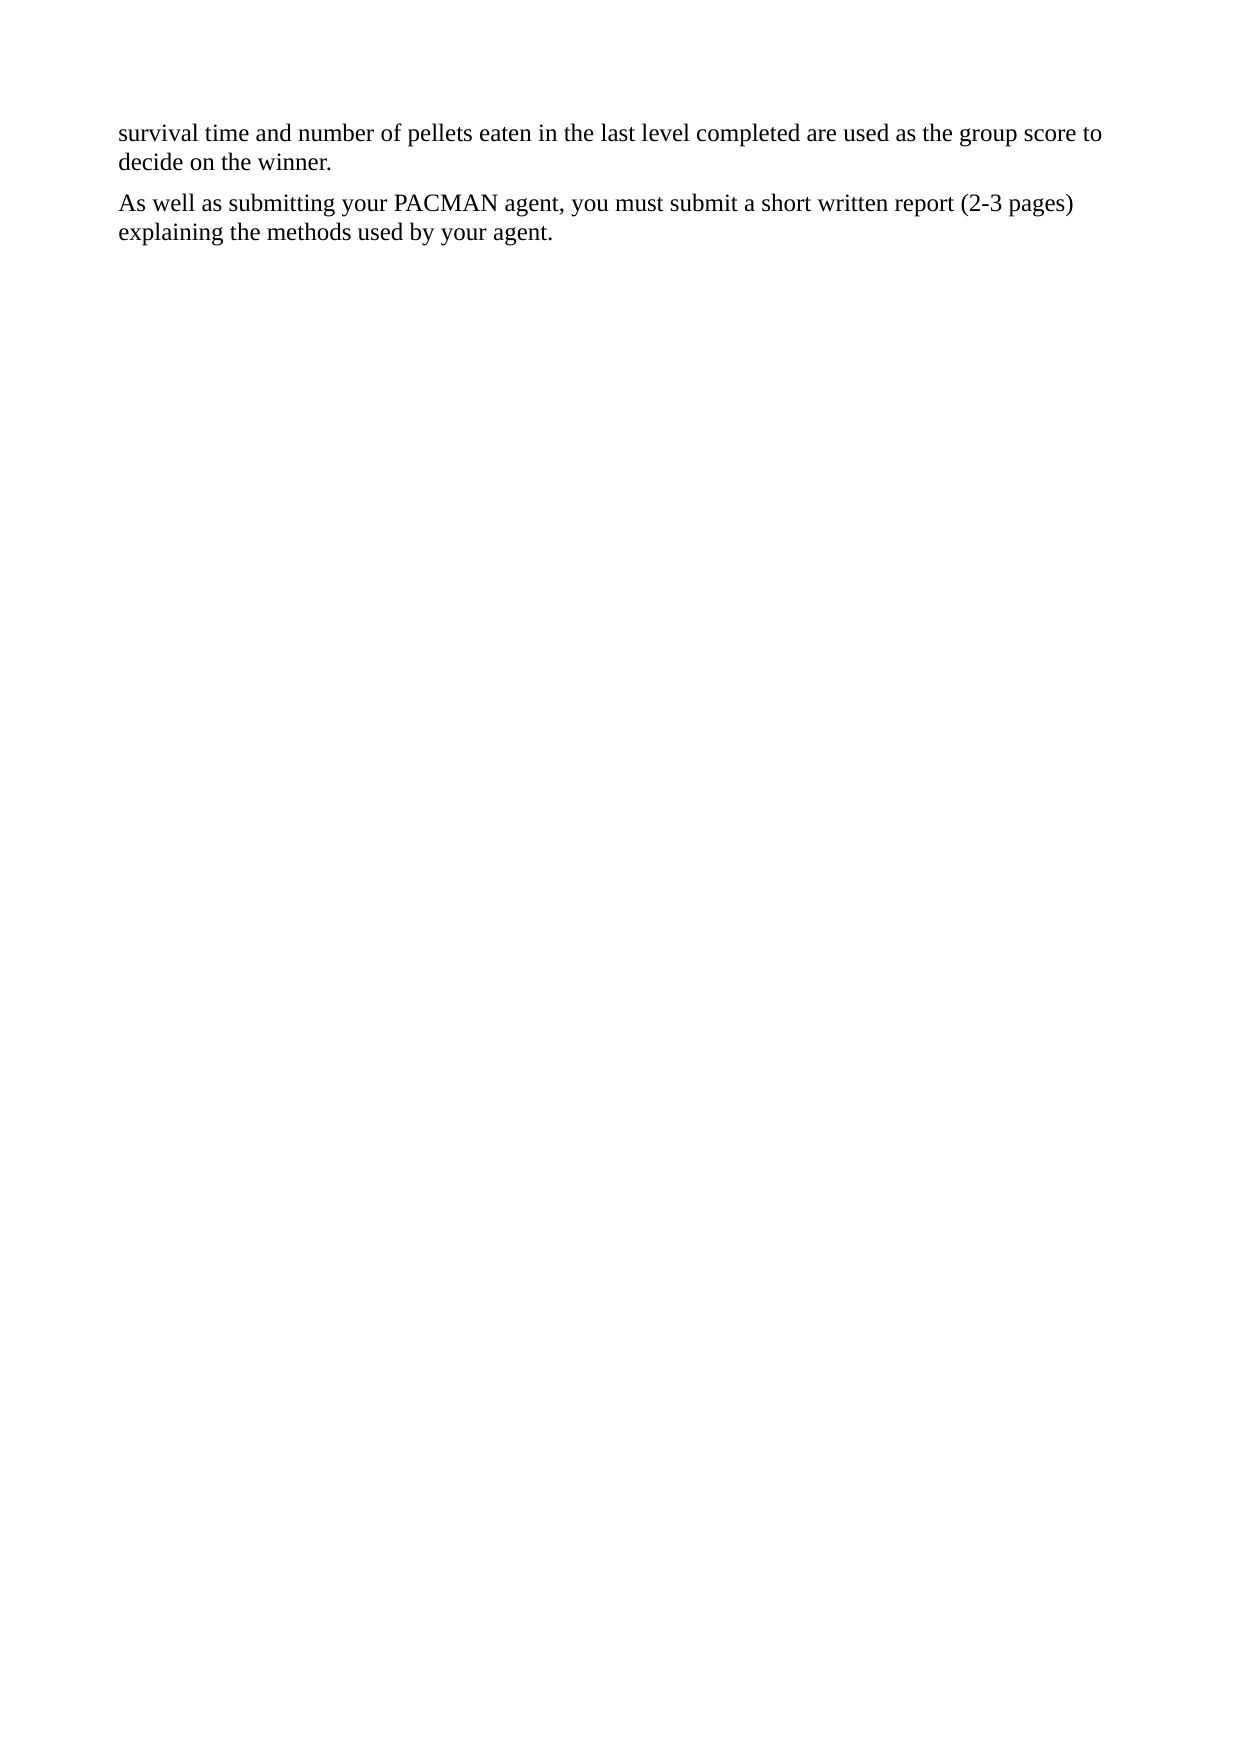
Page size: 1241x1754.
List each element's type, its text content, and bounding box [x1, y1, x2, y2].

text As well as submitting your PACMAN agent, you must submit a short written report (2-3 pages) explaining the methods used by your agent. [118, 188, 1122, 246]
text survival time and number of pellets eaten in the last level completed are used as the group score to decide on the winner. [118, 118, 1122, 176]
